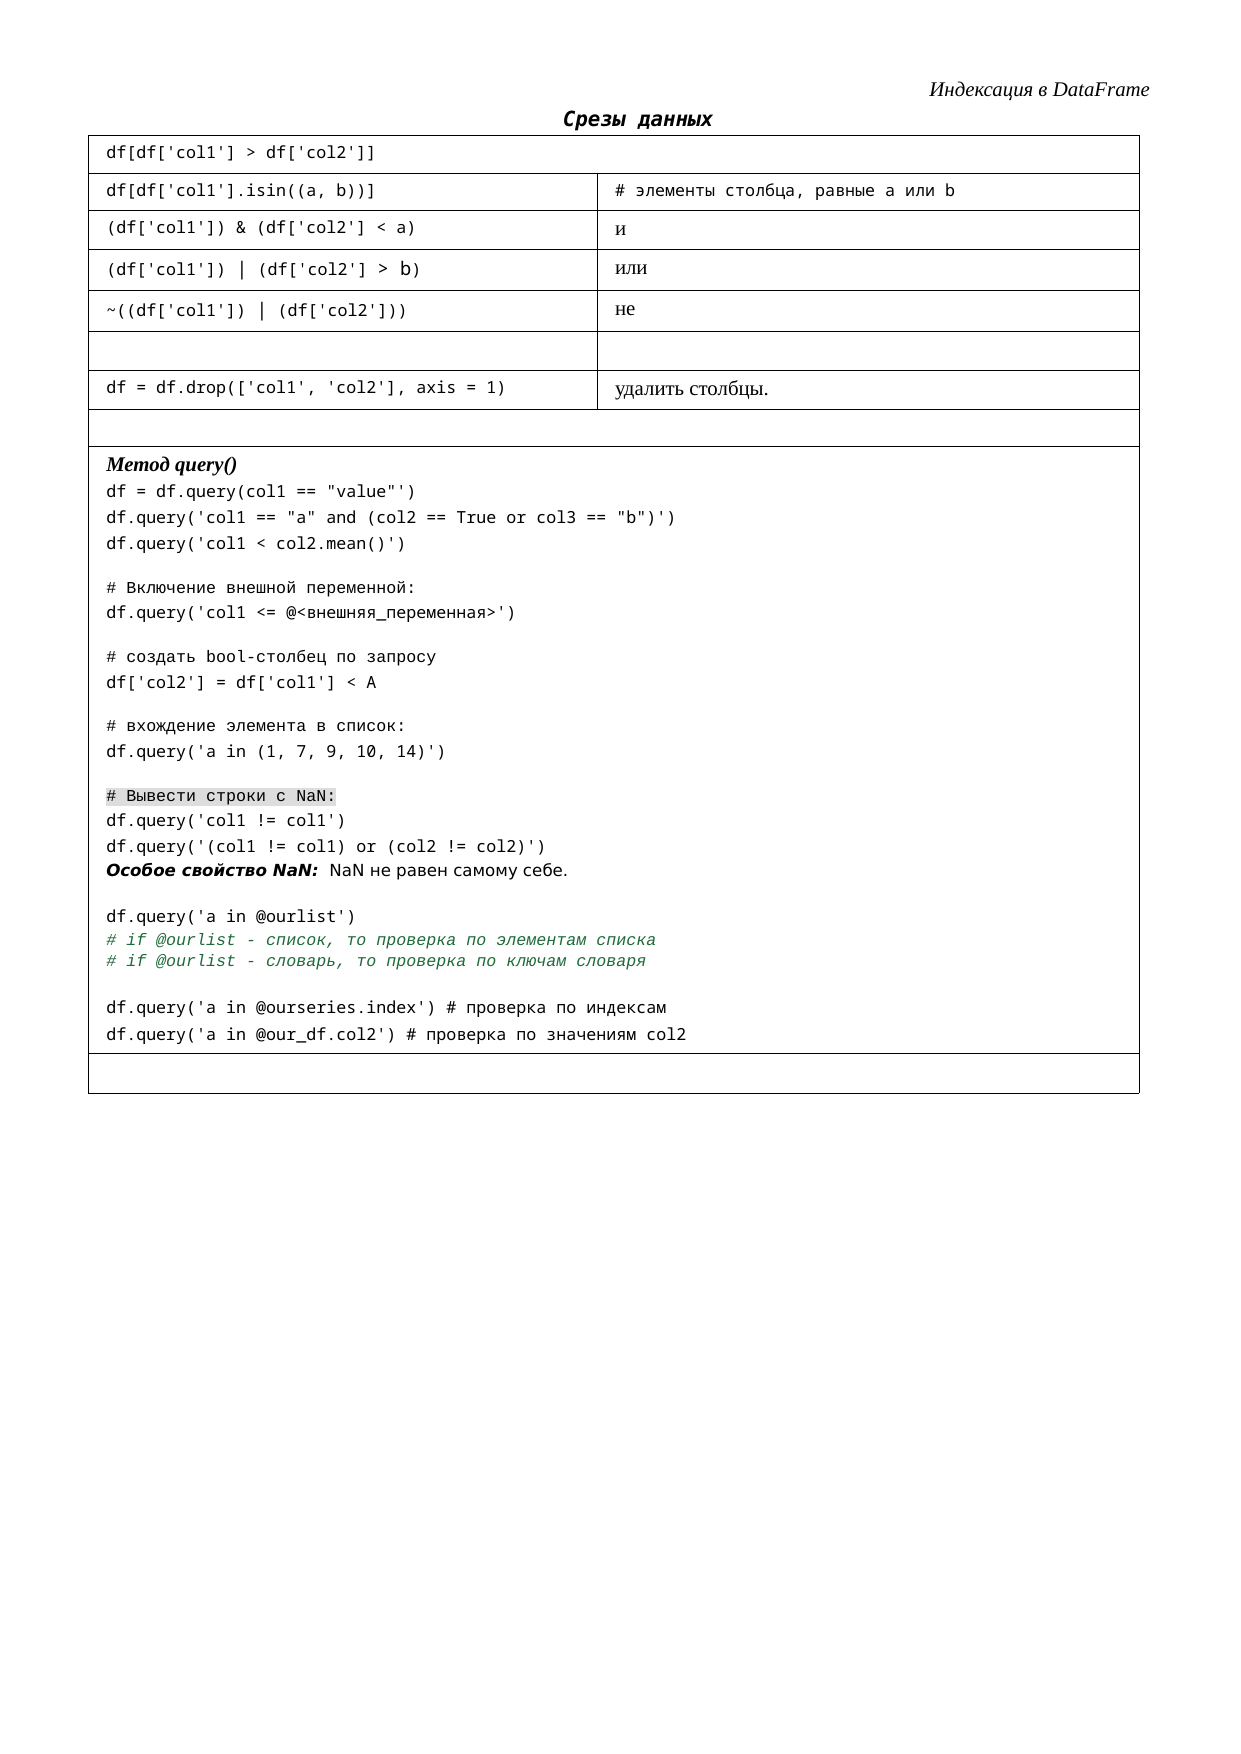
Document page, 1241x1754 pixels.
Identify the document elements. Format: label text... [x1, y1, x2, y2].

table_cell df[df['col1'].isin((a, b))] [89, 174, 597, 210]
table_cell или [598, 250, 1139, 290]
table_header df[df['col1'] > df['col2']] [89, 136, 1139, 172]
table_cell (df['col1']) & (df['col2'] < a) [89, 211, 597, 249]
table_cell # элементы столбца, равные a или b [598, 174, 1139, 210]
table_cell [89, 332, 597, 370]
table_cell ~((df['col1']) | (df['col2'])) [89, 291, 597, 331]
table_cell Метод query() df = df.query(col1 == "value"') df.query('col1 == "a" and (col2 == True or col3 == "b")') df.query('col1 < col2.mean()') # Включение внешной переменной: df.query('col1 <= @<внешняя_переменная>') # создать bool-столбец по запросу df['col2'] = df['col1'] < A # вхождение элемента в список: df.query('a in (1, 7, 9, 10, 14)') # Вывести строки с NaN: df.query('col1 != col1') df.query('(col1 != col1) or (col2 != col2)') Особое свойство NaN: NaN не равен самому себе. df.query('a in @ourlist') # if @ourlist - список, то проверка по элементам списка # if @ourlist - словарь, то проверка по ключам словаря df.query('a in @ourseries.index') # проверка по индексам df.query('a in @our_df.col2') # проверка по значениям col2 [89, 447, 1139, 1053]
subtitle Срезы данных [126, 107, 1152, 131]
table_cell [89, 1054, 1139, 1092]
table_cell [598, 332, 1139, 370]
table_cell df = df.drop(['col1', 'col2'], axis = 1) [89, 371, 597, 409]
table_cell не [598, 291, 1139, 331]
table_cell (df['col1']) | (df['col2'] > b) [89, 250, 597, 290]
table_cell удалить столбцы. [598, 371, 1139, 409]
table_cell [89, 410, 1139, 446]
table_cell и [598, 211, 1139, 249]
